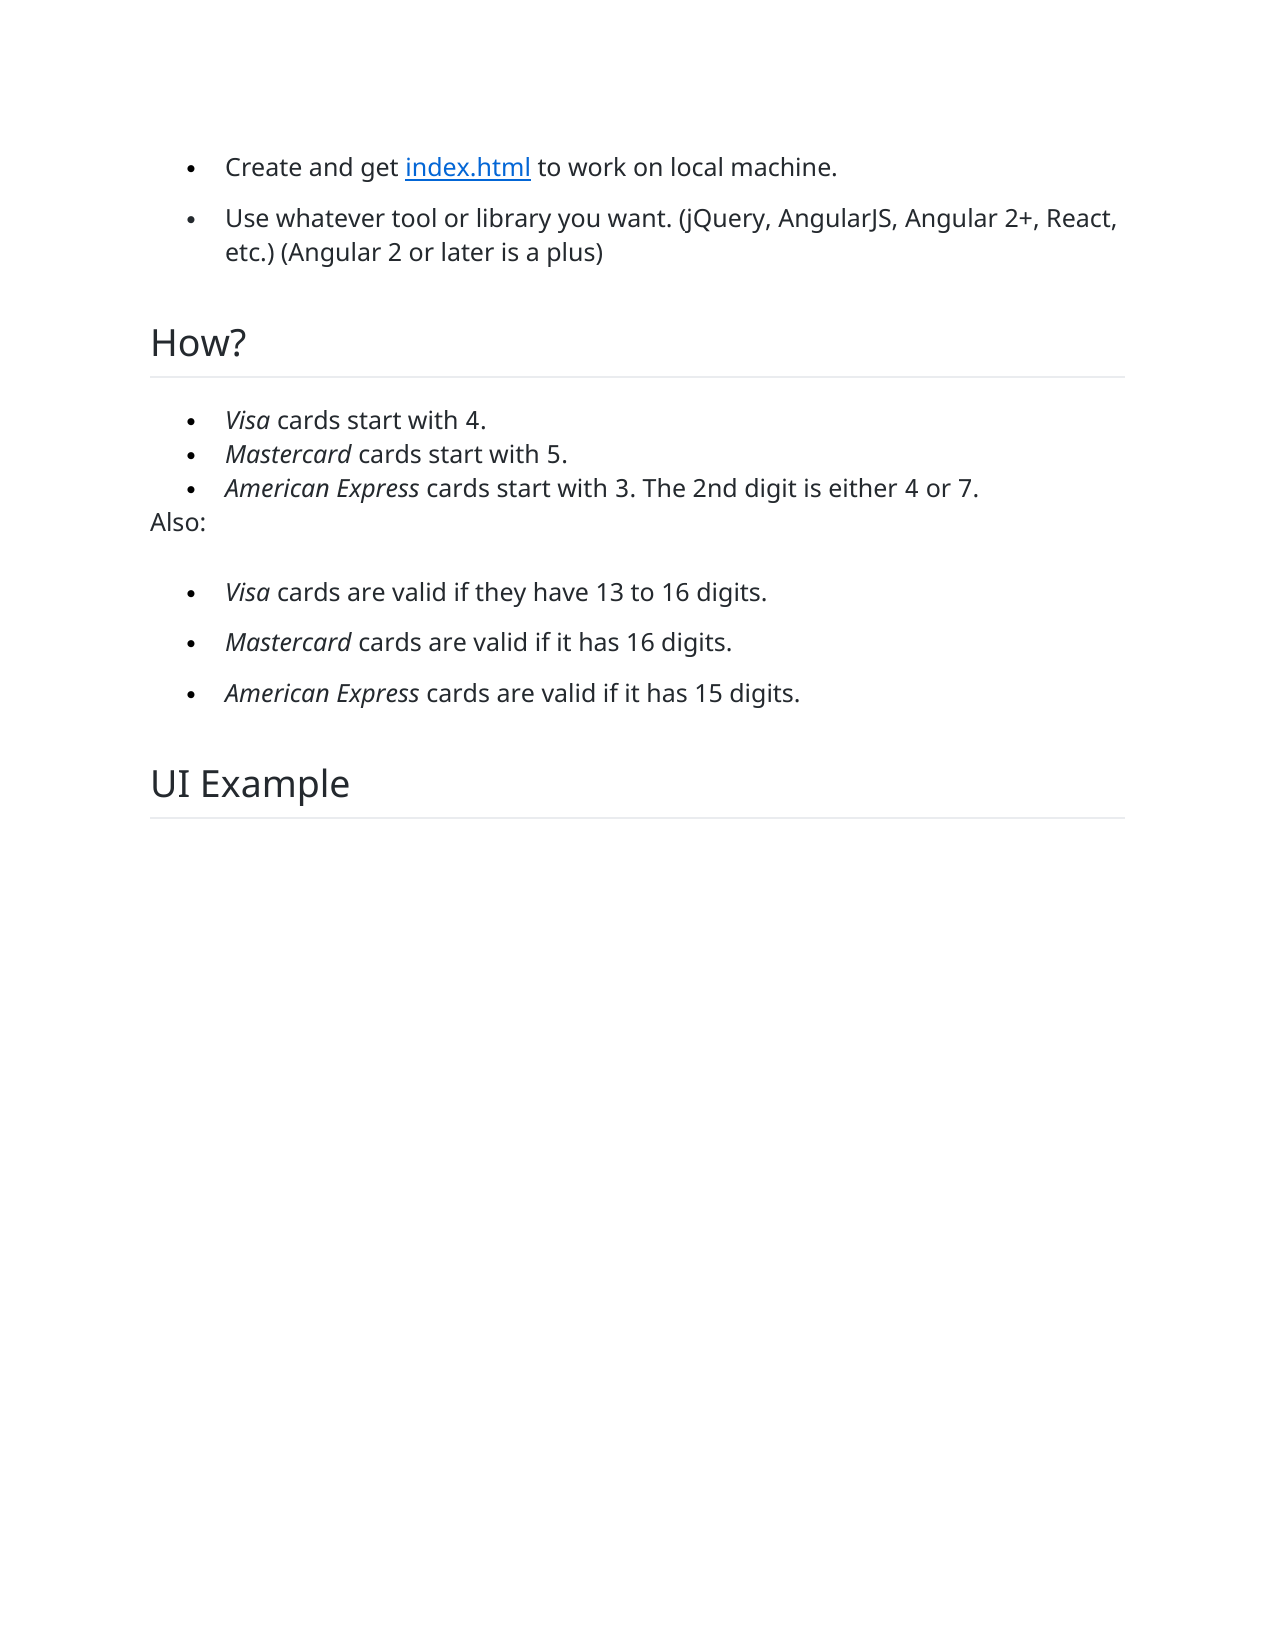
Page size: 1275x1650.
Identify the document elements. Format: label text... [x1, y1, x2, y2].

list Visa cards start with 4. [187, 403, 1125, 437]
list Use whatever tool or library you want. (jQuery, AngularJS, Angular 2+, React, etc.) (Angular 2 or later is a plus) [187, 201, 1125, 269]
list Create and get index.html to work on local machine. [187, 150, 1125, 184]
text Also: [150, 505, 1125, 539]
subtitle UI Example [150, 758, 1125, 817]
list Mastercard cards start with 5. [187, 437, 1125, 471]
list Visa cards are valid if they have 13 to 16 digits. [187, 574, 1125, 608]
subtitle How? [150, 317, 1125, 376]
list American Express cards are valid if it has 15 digits. [187, 676, 1125, 710]
list Mastercard cards are valid if it has 16 digits. [187, 625, 1125, 659]
list American Express cards start with 3. The 2nd digit is either 4 or 7. [187, 471, 1125, 505]
